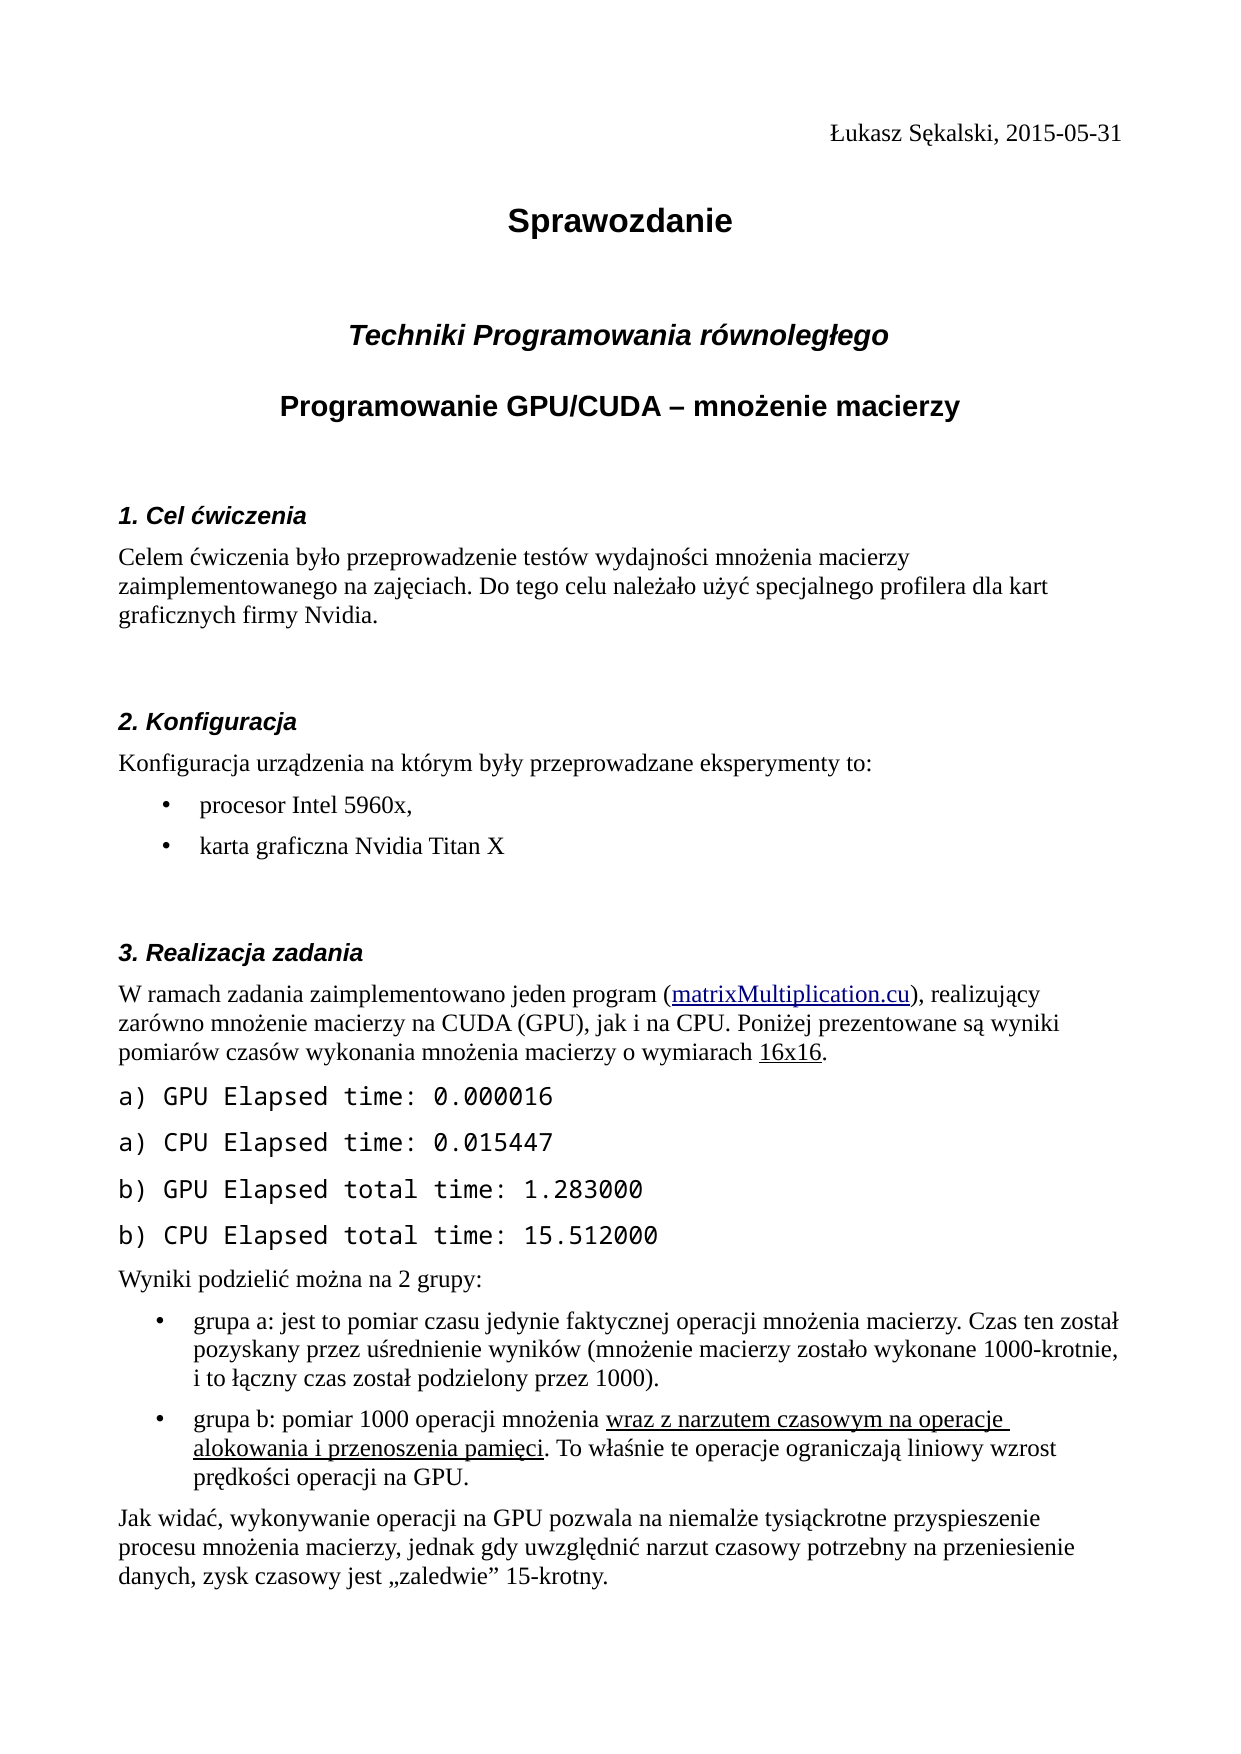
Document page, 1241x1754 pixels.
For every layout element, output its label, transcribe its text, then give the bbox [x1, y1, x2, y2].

subtitle Techniki Programowania równoległego [118, 318, 1122, 352]
subtitle 1. Cel ćwiczenia [118, 501, 1122, 530]
text W ramach zadania zaimplementowano jeden program (matrixMultiplication.cu), realizujący zarówno mnożenie macierzy na CUDA (GPU), jak i na CPU. Poniżej prezentowane są wyniki pomiarów czasów wykonania mnożenia macierzy o wymiarach 16x16. [118, 979, 1122, 1066]
text Jak widać, wykonywanie operacji na GPU pozwala na niemalże tysiąckrotne przyspieszenie procesu mnożenia macierzy, jednak gdy uwzględnić narzut czasowy potrzebny na przeniesienie danych, zysk czasowy jest „zaledwie” 15-krotny. [118, 1503, 1122, 1589]
text Konfiguracja urządzenia na którym były przeprowadzane eksperymenty to: [118, 748, 1122, 777]
text Łukasz Sękalski, 2015-05-31 [118, 118, 1122, 147]
list karta graficzna Nvidia Titan X [162, 831, 1122, 860]
text b) GPU Elapsed total time: 1.283000 [118, 1171, 1122, 1205]
subtitle Programowanie GPU/CUDA – mnożenie macierzy [118, 389, 1122, 423]
list grupa a: jest to pomiar czasu jedynie faktycznej operacji mnożenia macierzy. Czas ten został pozyskany przez uśrednienie wyników (mnożenie macierzy zostało wykonane 1000-krotnie, i to łączny czas został podzielony przez 1000). [156, 1306, 1122, 1392]
subtitle Sprawozdanie [118, 201, 1122, 239]
text a) GPU Elapsed time: 0.000016 [118, 1078, 1122, 1112]
subtitle 3. Realizacja zadania [118, 938, 1122, 967]
list procesor Intel 5960x, [162, 790, 1122, 818]
text a) CPU Elapsed time: 0.015447 [118, 1125, 1122, 1159]
subtitle 2. Konfiguracja [118, 707, 1122, 736]
text Celem ćwiczenia było przeprowadzenie testów wydajności mnożenia macierzy zaimplementowanego na zajęciach. Do tego celu należało użyć specjalnego profilera dla kart graficznych firmy Nvidia. [118, 542, 1122, 629]
list grupa b: pomiar 1000 operacji mnożenia wraz z narzutem czasowym na operacje alokowania i przenoszenia pamięci. To właśnie te operacje ograniczają liniowy wzrost prędkości operacji na GPU. [156, 1404, 1122, 1491]
text b) CPU Elapsed total time: 15.512000 [118, 1218, 1122, 1252]
text Wyniki podzielić można na 2 grupy: [118, 1264, 1122, 1293]
